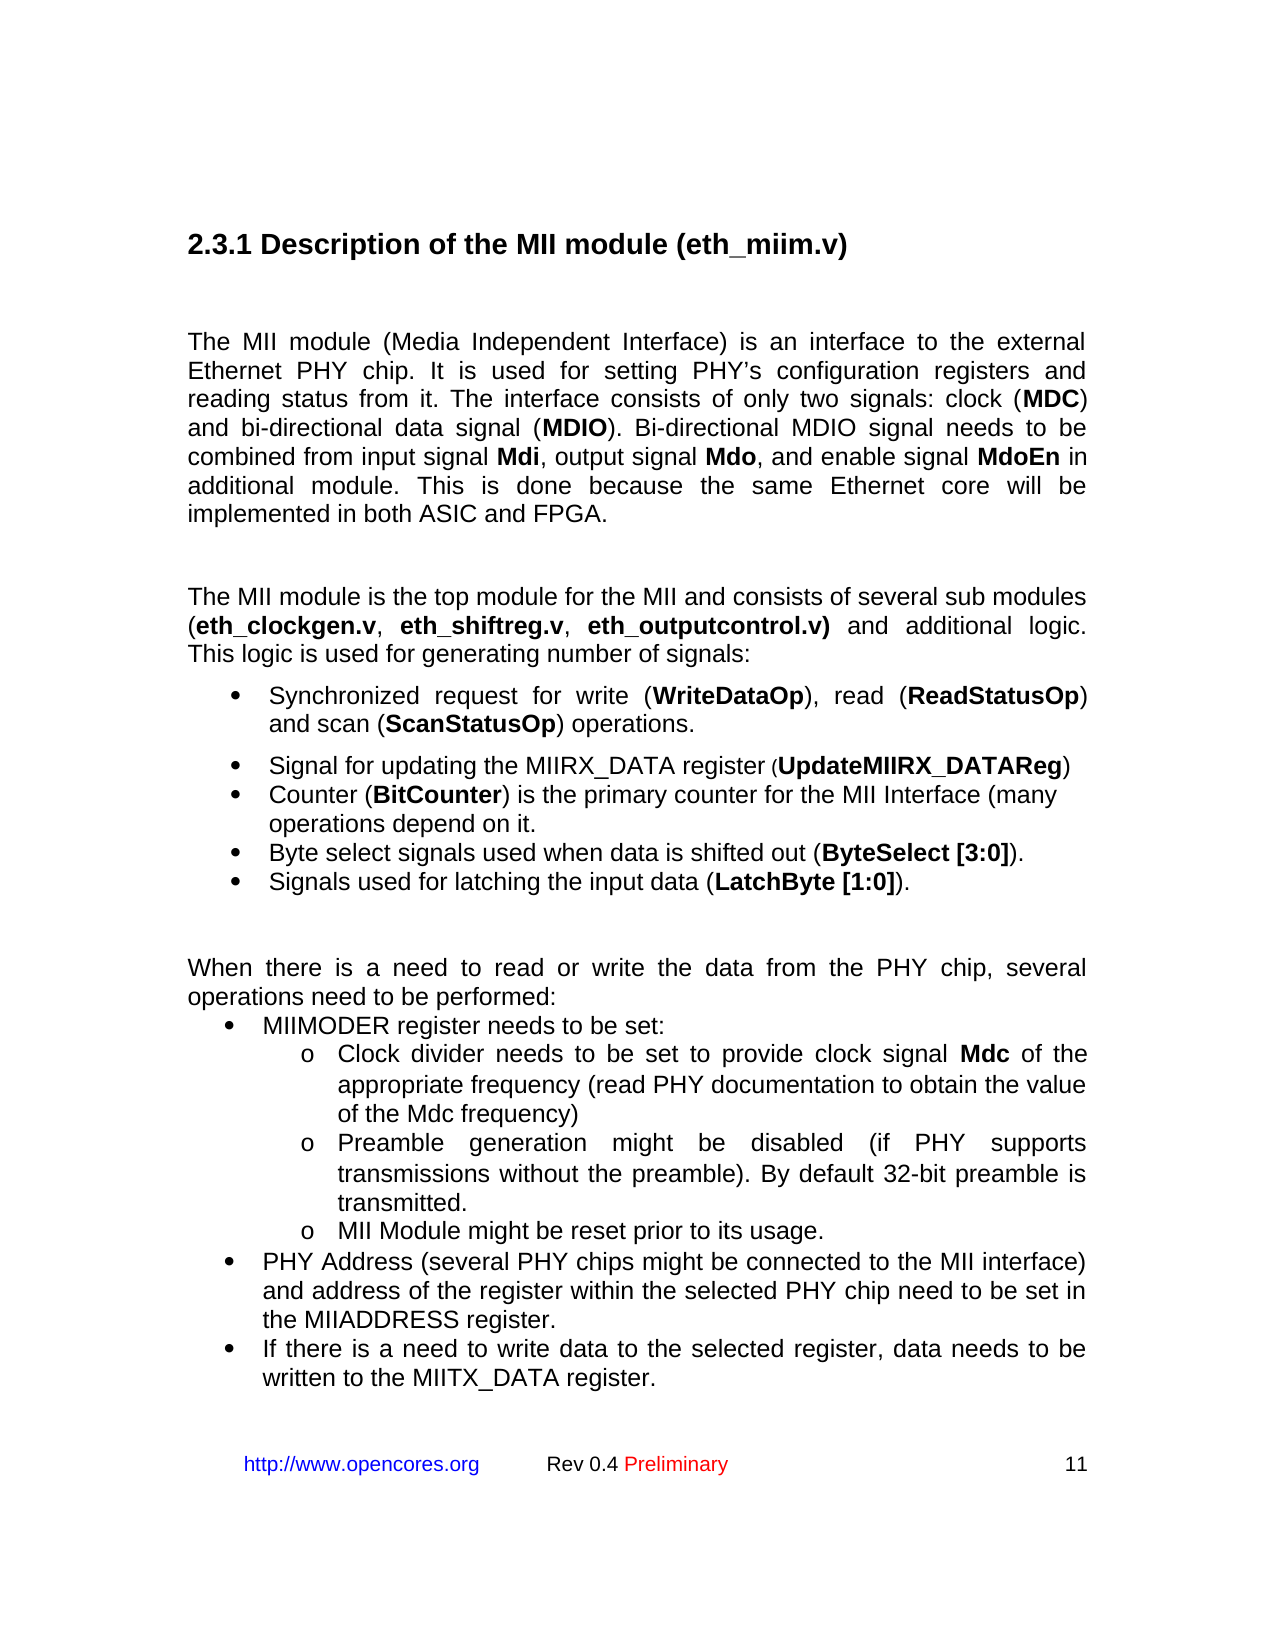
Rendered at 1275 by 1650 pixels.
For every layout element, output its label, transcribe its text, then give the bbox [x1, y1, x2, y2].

list Signals used for latching the input data (LatchByte [1:0]). [231, 867, 1088, 896]
list Signal for updating the MIIRX_DATA register (UpdateMIIRX_DATAReg) [231, 751, 1088, 780]
subtitle 2.3.1 Description of the MII module (eth_miim.v) [187, 227, 1088, 261]
list If there is a need to write data to the selected register, data needs to be written to the MIITX_DATA register. [225, 1334, 1088, 1391]
list MII Module might be reset prior to its usage. [300, 1216, 1088, 1247]
list MIIMODER register needs to be set: [225, 1011, 1088, 1039]
list Synchronized request for write (WriteDataOp), read (ReadStatusOp) and scan (ScanStatusOp) operations. [231, 681, 1088, 738]
text The MII module (Media Independent Interface) is an interface to the external Ethernet PHY chip. It is used for setting PHY’s configuration registers and reading status from it. The interface consists of only two signals: clock (MDC) and bi-directional data signal (MDIO). Bi-directional MDIO signal needs to be combined from input signal Mdi, output signal Mdo, and enable signal MdoEn in additional module. This is done because the same Ethernet core will be implemented in both ASIC and FPGA. [187, 327, 1088, 528]
text The MII module is the top module for the MII and consists of several sub modules (eth_clockgen.v, eth_shiftreg.v, eth_outputcontrol.v) and additional logic. This logic is used for generating number of signals: [187, 582, 1088, 668]
list Preamble generation might be disabled (if PHY supports transmissions without the preamble). By default 32-bit preamble is transmitted. [300, 1128, 1088, 1216]
text When there is a need to read or write the data from the PHY chip, several operations need to be performed: [187, 953, 1088, 1011]
list Counter (BitCounter) is the primary counter for the MII Interface (many operations depend on it. [231, 780, 1088, 838]
list Byte select signals used when data is shifted out (ByteSelect [3:0]). [231, 838, 1088, 867]
list PHY Address (several PHY chips might be connected to the MII interface) and address of the register within the selected PHY chip need to be set in the MIIADDRESS register. [225, 1247, 1088, 1334]
list Clock divider needs to be set to provide clock signal Mdc of the appropriate frequency (read PHY documentation to obtain the value of the Mdc frequency) [300, 1039, 1088, 1128]
